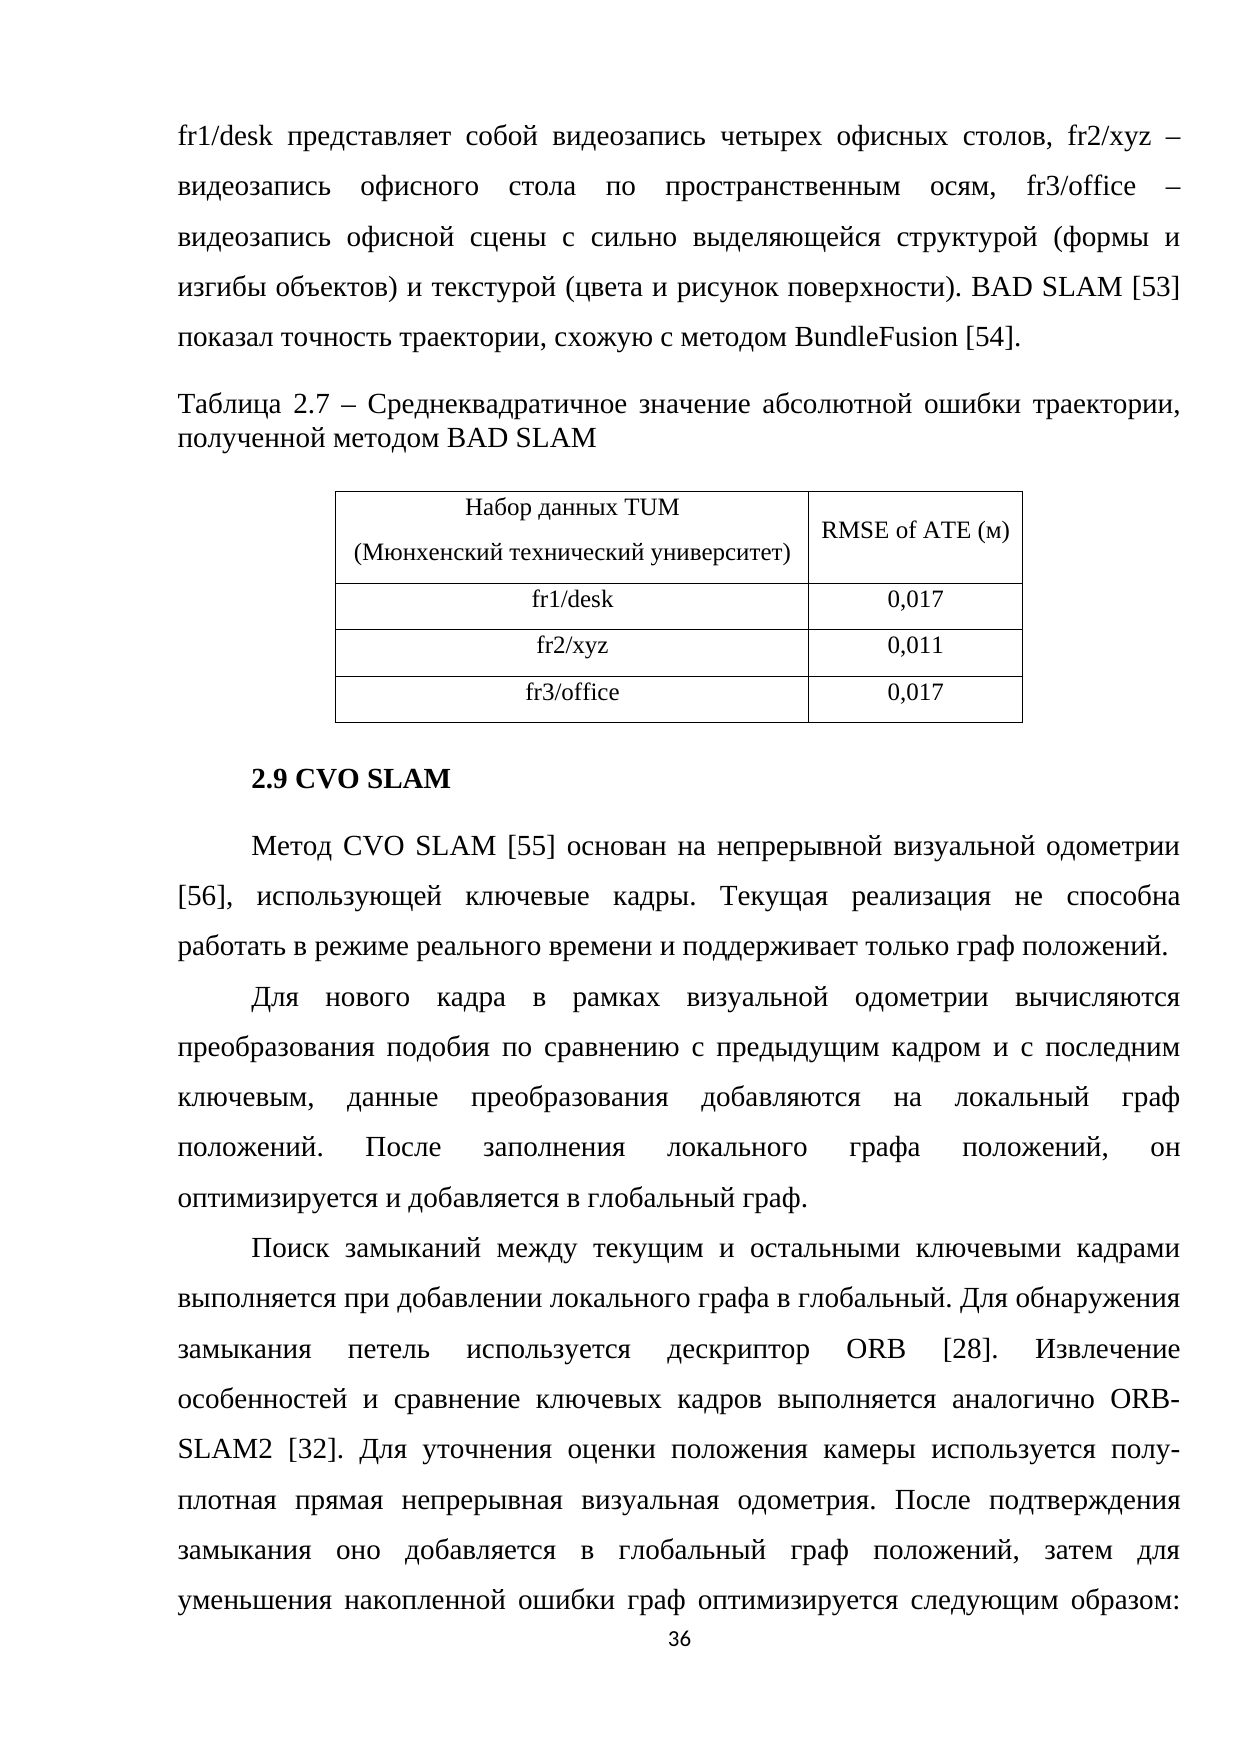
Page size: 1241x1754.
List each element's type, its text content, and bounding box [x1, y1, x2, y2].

table_cell fr3/office [336, 677, 808, 722]
table_cell 0,017 [809, 677, 1022, 722]
table_header Набор данных TUM (Мюнхенский технический университет) [336, 492, 808, 583]
text Таблица 2.7 – Среднеквадратичное значение абсолютной ошибки траектории, полученной методом BAD SLAM [177, 386, 1181, 453]
text Метод CVO SLAM [55] основан на непрерывной визуальной одометрии [56], использующей ключевые кадры. Текущая реализация не способна работать в режиме реального времени и поддерживает только граф положений. [177, 828, 1181, 962]
table_cell 0,017 [809, 584, 1022, 629]
text fr1/desk представляет собой видеозапись четырех офисных столов, fr2/xyz – видеозапись офисного стола по пространственным осям, fr3/office – видеозапись офисной сцены с сильно выделяющейся структурой (формы и изгибы объектов) и текстурой (цвета и рисунок поверхности). BAD SLAM [53] показал точность траектории, схожую с методом BundleFusion [54]. [177, 118, 1181, 353]
table_cell 0,011 [809, 630, 1022, 676]
text 2.9 CVO SLAM [177, 761, 1181, 794]
text Для нового кадра в рамках визуальной одометрии вычисляются преобразования подобия по сравнению с предыдущим кадром и с последним ключевым, данные преобразования добавляются на локальный граф положений. После заполнения локального графа положений, он оптимизируется и добавляется в глобальный граф. [177, 979, 1181, 1213]
table_cell fr1/desk [336, 584, 808, 629]
text Поиск замыканий между текущим и остальными ключевыми кадрами выполняется при добавлении локального графа в глобальный. Для обнаружения замыкания петель используется дескриптор ORB [28]. Извлечение особенностей и сравнение ключевых кадров выполняется аналогично ORB-SLAM2 [32]. Для уточнения оценки положения камеры используется полу-плотная прямая непрерывная визуальная одометрия. После подтверждения замыкания оно добавляется в глобальный граф положений, затем для уменьшения накопленной ошибки граф оптимизируется следующим образом: [177, 1230, 1181, 1616]
table_header RMSE of ATE (м) [809, 492, 1022, 583]
table_cell fr2/xyz [336, 630, 808, 676]
